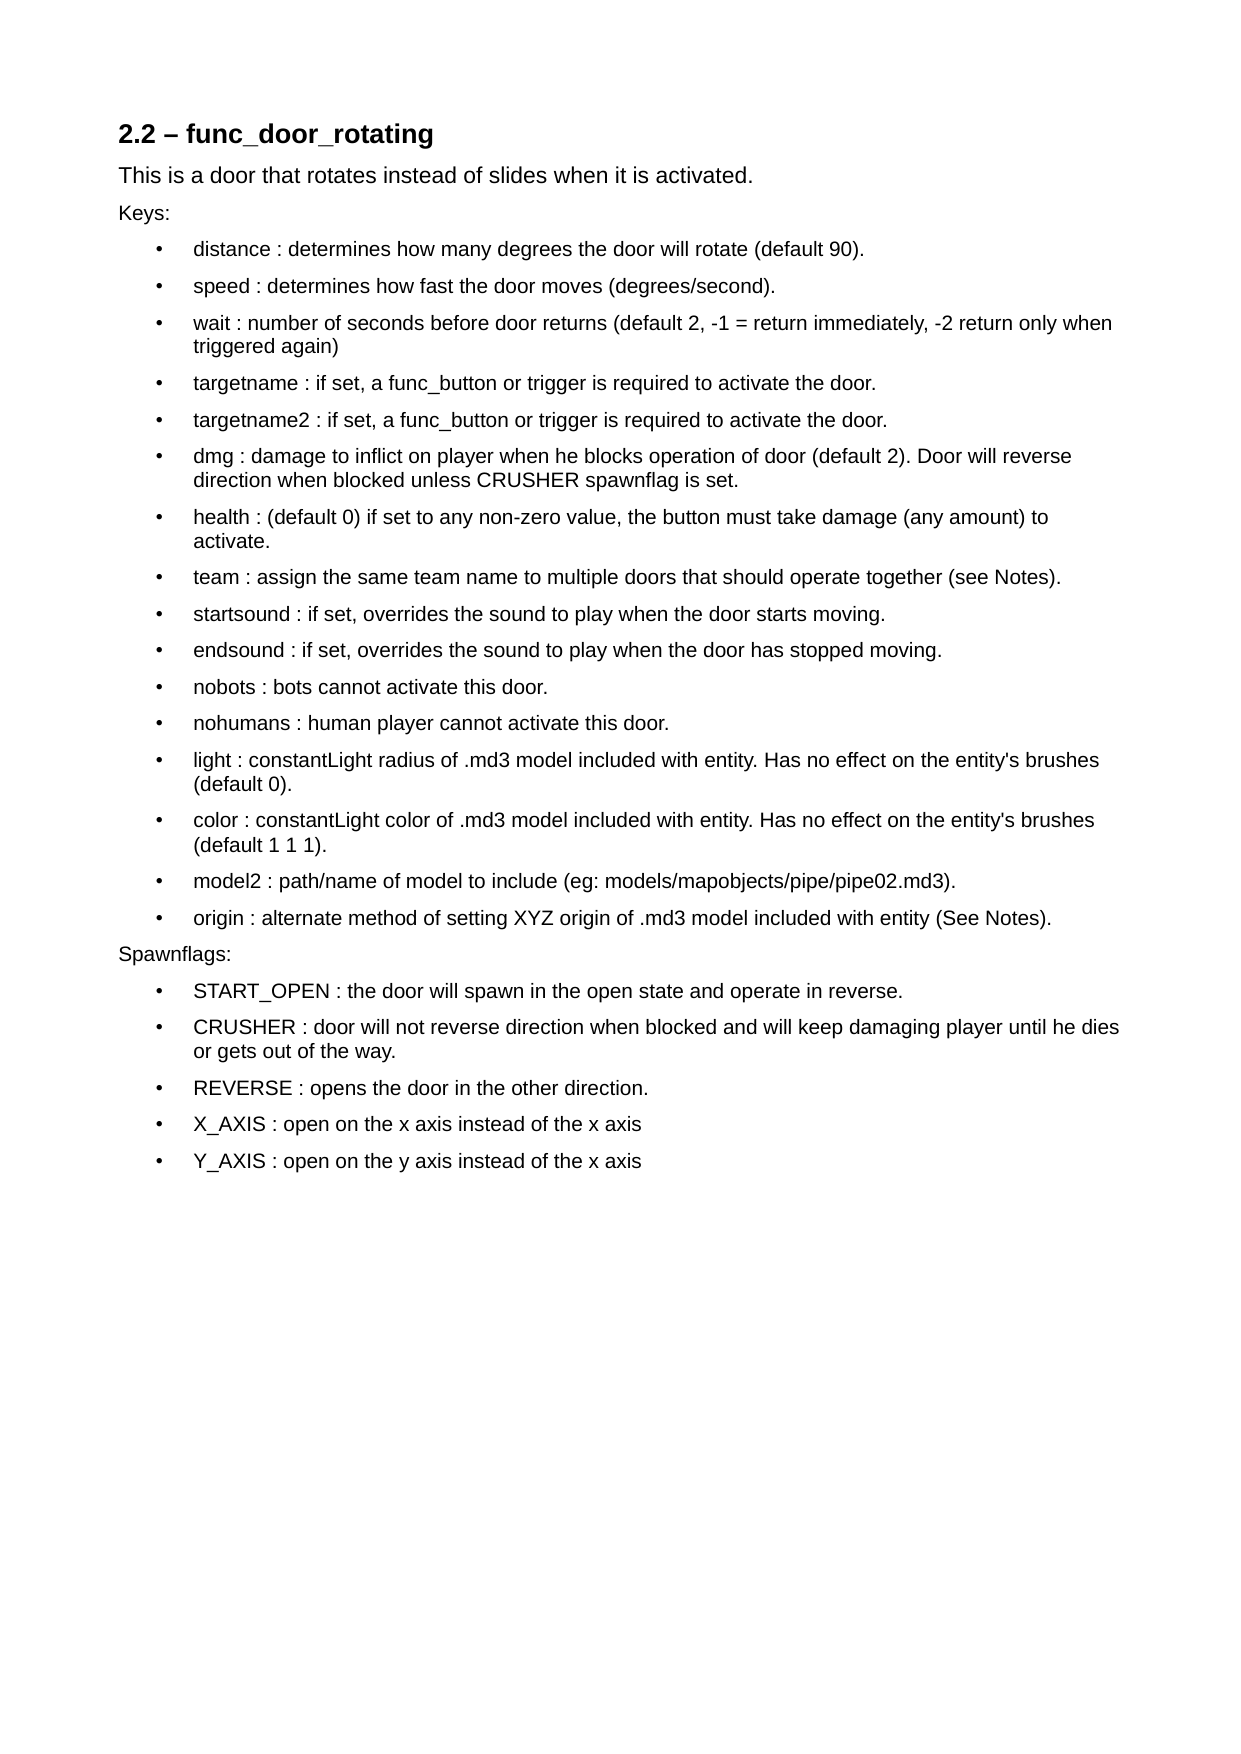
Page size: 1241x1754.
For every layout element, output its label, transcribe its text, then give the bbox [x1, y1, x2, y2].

list distance : determines how many degrees the door will rotate (default 90). [156, 237, 1122, 261]
list endsound : if set, overrides the sound to play when the door has stopped moving. [156, 638, 1122, 662]
subtitle 2.2 – func_door_rotating [118, 118, 1122, 149]
list START_OPEN : the door will spawn in the open state and operate in reverse. [156, 978, 1122, 1002]
list REVERSE : opens the door in the other direction. [156, 1076, 1122, 1099]
list model2 : path/name of model to include (eg: models/mapobjects/pipe/pipe02.md3). [156, 869, 1122, 893]
list startsound : if set, overrides the sound to play when the door starts moving. [156, 602, 1122, 626]
list targetname : if set, a func_button or trigger is required to activate the door. [156, 371, 1122, 395]
list Y_AXIS : open on the y axis instead of the x axis [156, 1149, 1122, 1173]
list wait : number of seconds before door returns (default 2, -1 = return immediately, -2 return only when triggered again) [156, 310, 1122, 358]
list nohumans : human player cannot activate this door. [156, 711, 1122, 735]
list X_AXIS : open on the x axis instead of the x axis [156, 1112, 1122, 1136]
list dmg : damage to inflict on player when he blocks operation of door (default 2). Door will reverse direction when blocked unless CRUSHER spawnflag is set. [156, 444, 1122, 492]
list light : constantLight radius of .md3 model included with entity. Has no effect on the entity's brushes (default 0). [156, 748, 1122, 796]
list nobots : bots cannot activate this door. [156, 675, 1122, 699]
text Keys: [118, 201, 1122, 225]
text This is a door that rotates instead of slides when it is activated. [118, 162, 1122, 188]
list health : (default 0) if set to any non-zero value, the button must take damage (any amount) to activate. [156, 504, 1122, 552]
list speed : determines how fast the door moves (degrees/second). [156, 274, 1122, 298]
list color : constantLight color of .md3 model included with entity. Has no effect on the entity's brushes (default 1 1 1). [156, 808, 1122, 856]
list origin : alternate method of setting XYZ origin of .md3 model included with entity (See Notes). [156, 905, 1122, 929]
list team : assign the same team name to multiple doors that should operate together (see Notes). [156, 565, 1122, 589]
list CRUSHER : door will not reverse direction when blocked and will keep damaging player until he dies or gets out of the way. [156, 1015, 1122, 1063]
text Spawnflags: [118, 942, 1122, 966]
list targetname2 : if set, a func_button or trigger is required to activate the door. [156, 407, 1122, 431]
